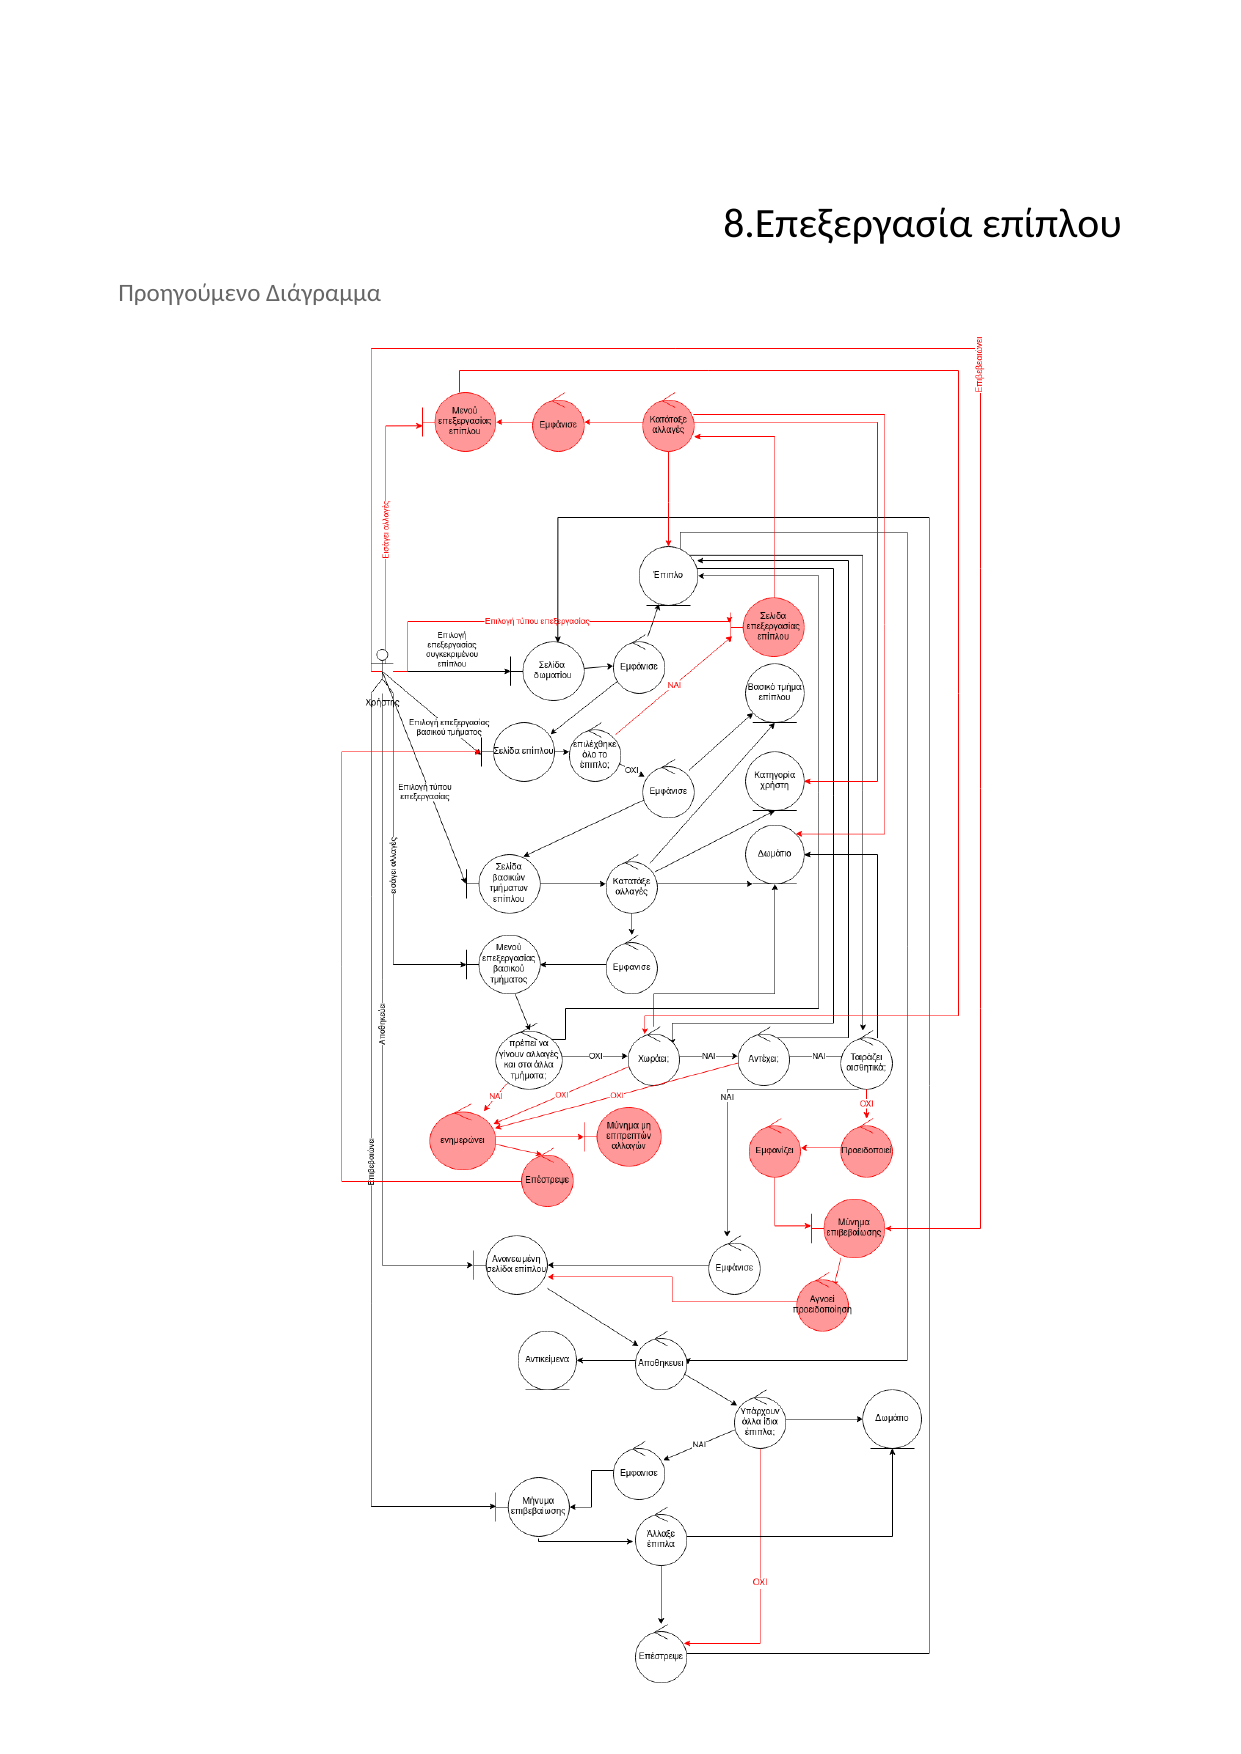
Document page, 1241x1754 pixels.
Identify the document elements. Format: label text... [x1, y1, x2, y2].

text 8.Επεξεργασία επίπλου [118, 197, 1122, 248]
text Προηγούμενο Διάγραμμα [118, 277, 1122, 307]
